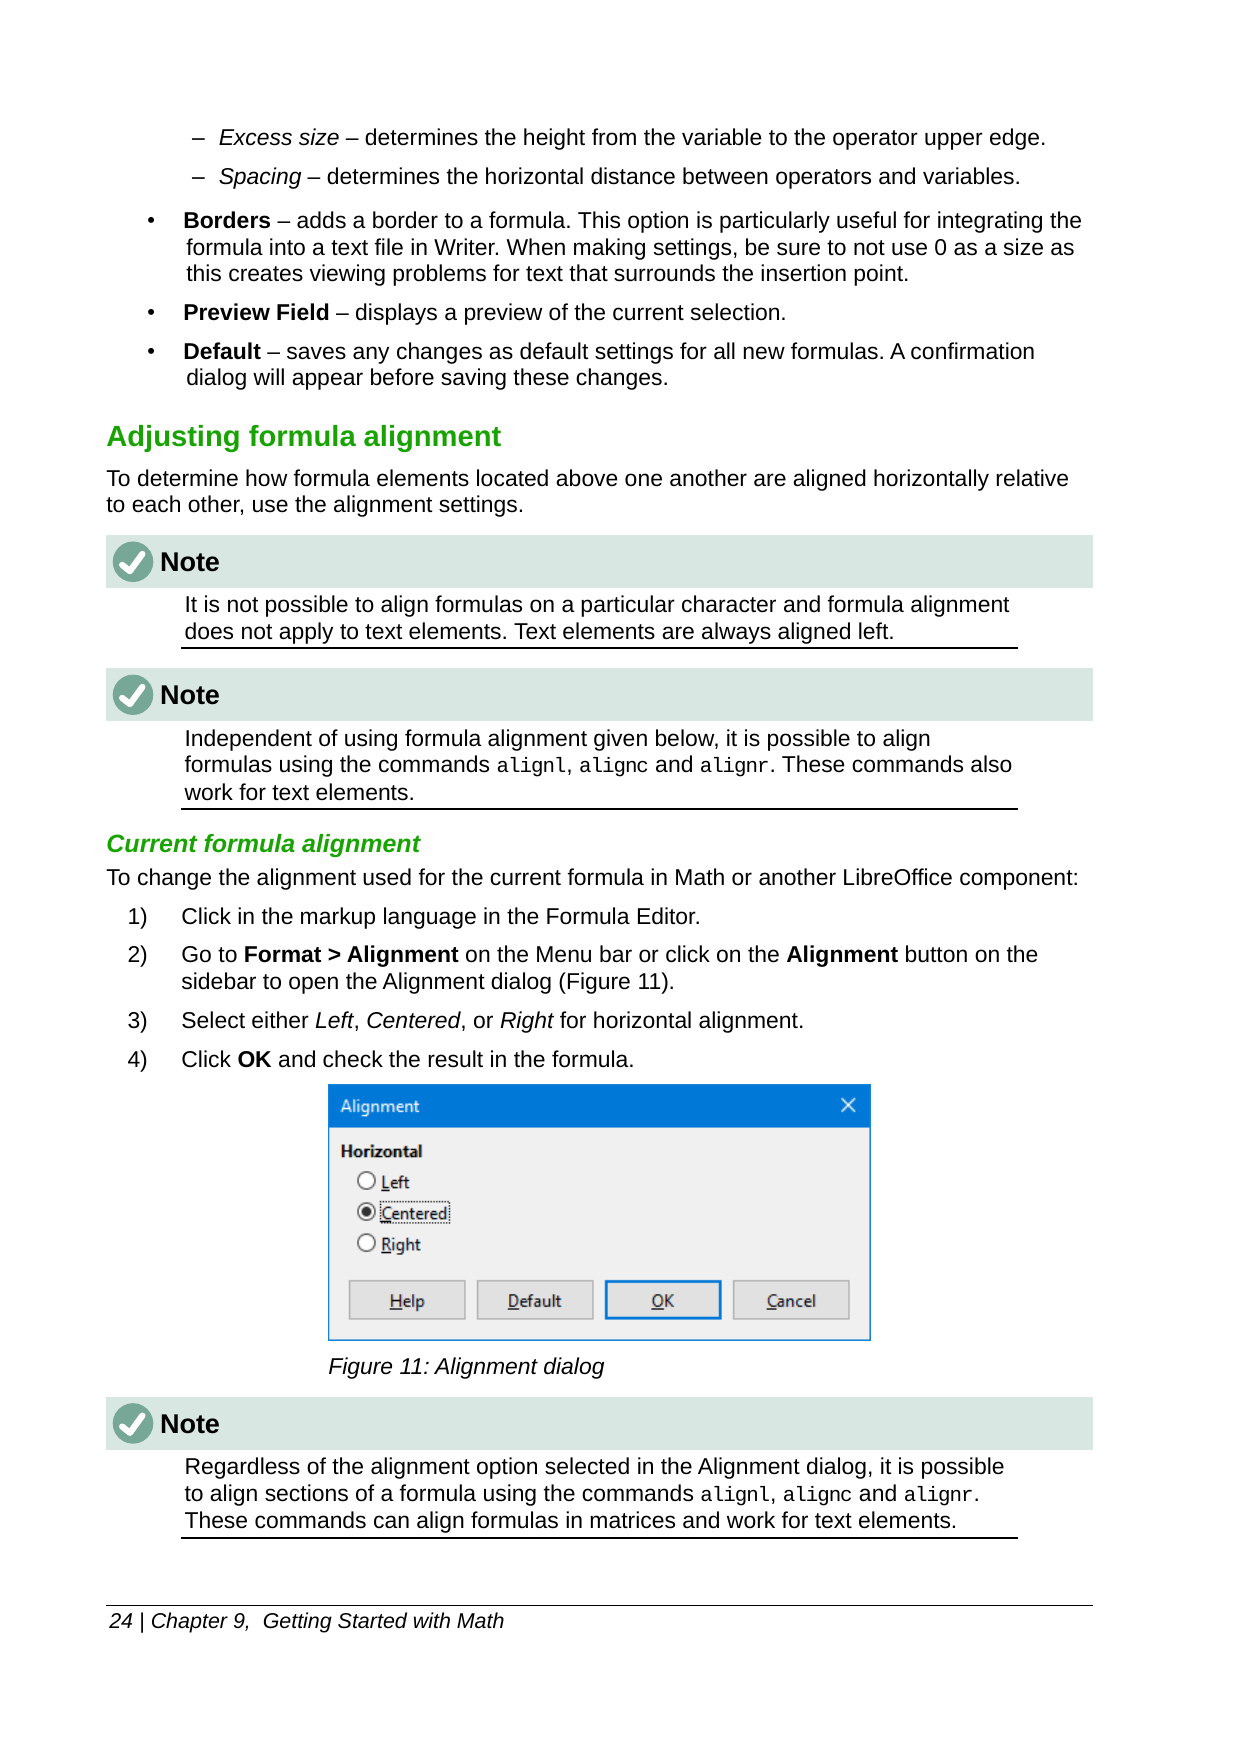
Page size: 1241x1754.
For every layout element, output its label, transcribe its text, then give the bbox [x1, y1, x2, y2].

list Go to Format > Alignment on the Menu bar or click on the Alignment button on the sidebar to open the Alignment dialog (Figure 11). [148, 941, 1093, 994]
text It is not possible to align formulas on a particular character and formula alignment does not apply to text elements. Text elements are always aligned left. [181, 588, 1018, 647]
list Select either Left, Centered, or Right for horizontal alignment. [148, 1007, 1093, 1033]
subtitle Note [106, 1397, 1093, 1450]
picture [328, 1084, 871, 1341]
list Preview Field – displays a preview of the current selection. [144, 296, 1093, 325]
list Excess size – determines the height from the variable to the operator upper edge. [189, 121, 1093, 150]
text Figure 11: Alignment dialog [328, 1353, 871, 1379]
subtitle Note [106, 535, 1093, 588]
text To change the alignment used for the current formula in Math or another LibreOffice component: [106, 864, 1093, 890]
text Independent of using formula alignment given below, it is possible to align formulas using the commands alignl, alignc and alignr. These commands also work for text elements. [181, 721, 1018, 808]
list Borders – adds a border to a formula. This option is particularly useful for integrating the formula into a text file in Writer. When making settings, be sure to not use 0 as a size as this creates viewing problems for text that surrounds the insertion point. [144, 204, 1093, 287]
subtitle Note [106, 668, 1093, 721]
list Default – saves any changes as default settings for all new formulas. A confirmation dialog will appear before saving these changes. [144, 335, 1093, 393]
list Click in the markup language in the Formula Editor. [148, 903, 1093, 929]
subtitle Current formula alignment [106, 829, 1093, 857]
text To determine how formula elements located above one another are aligned horizontally relative to each other, use the alignment settings. [106, 464, 1093, 517]
list Spacing – determines the horizontal distance between operators and variables. [189, 160, 1093, 192]
list Click OK and check the result in the formula. [148, 1046, 1093, 1072]
text Regardless of the alignment option selected in the Alignment dialog, it is possible to align sections of a formula using the commands alignl, alignc and alignr. These commands can align formulas in matrices and work for text elements. [181, 1450, 1018, 1537]
subtitle Adjusting formula alignment [106, 418, 1093, 452]
